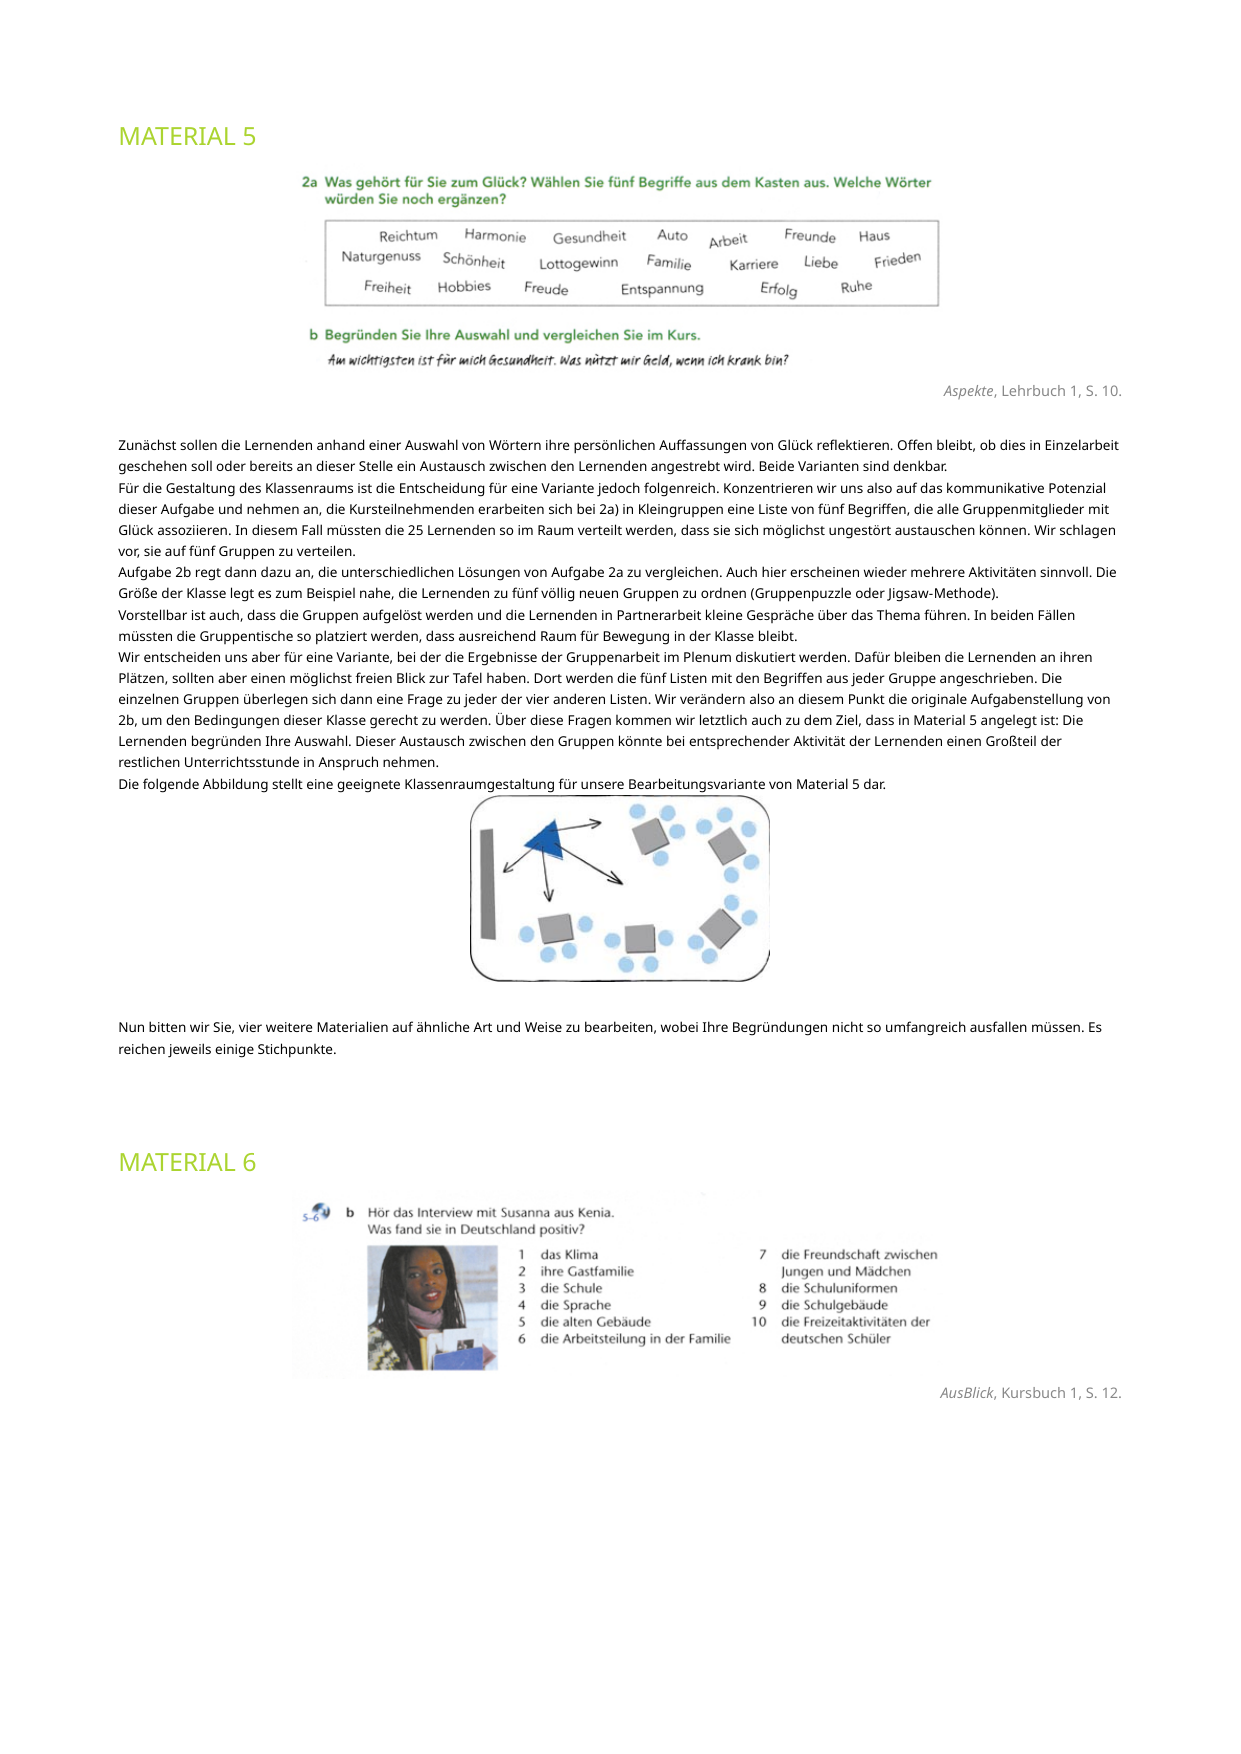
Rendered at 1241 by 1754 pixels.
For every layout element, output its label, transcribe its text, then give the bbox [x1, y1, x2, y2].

subtitle MATERIAL 6 [118, 1145, 1122, 1179]
text AusBlick, Kursbuch 1, S. 12. [118, 1383, 1122, 1403]
text Wir entscheiden uns aber für eine Variante, bei der die Ergebnisse der Gruppenarbeit im Plenum diskutiert werden. Dafür bleiben die Lernenden an ihren Plätzen, sollten aber einen möglichst freien Blick zur Tafel haben. Dort werden die fünf Listen mit den Begriffen aus jeder Gruppe angeschrieben. Die einzelnen Gruppen überlegen sich dann eine Frage zu jeder der vier anderen Listen. Wir verändern also an diesem Punkt die originale Aufgabenstellung von 2b, um den Bedingungen dieser Klasse gerecht zu werden. Über diese Fragen kommen wir letztlich auch zu dem Ziel, dass in Material 5 angelegt ist: Die Lernenden begründen Ihre Auswahl. Dieser Austausch zwischen den Gruppen könnte bei entsprechender Aktivität der Lernenden einen Großteil der restlichen Unterrichtsstunde in Anspruch nehmen. [118, 648, 1122, 772]
text Vorstellbar ist auch, dass die Gruppen aufgelöst werden und die Lernenden in Partnerarbeit kleine Gespräche über das Thema führen. In beiden Fällen müssten die Gruppentische so platziert werden, dass ausreichend Raum für Bewegung in der Klasse bleibt. [118, 605, 1122, 645]
text Aufgabe 2b regt dann dazu an, die unterschiedlichen Lösungen von Aufgabe 2a zu vergleichen. Auch hier erscheinen wieder mehrere Aktivitäten sinnvoll. Die Größe der Klasse legt es zum Beispiel nahe, die Lernenden zu fünf völlig neuen Gruppen zu ordnen (Gruppenpuzzle oder Jigsaw-Methode). [118, 563, 1122, 603]
text Für die Gestaltung des Klassenraums ist die Entscheidung für eine Variante jedoch folgenreich. Konzentrieren wir uns also auf das kommunikative Potenzial dieser Aufgabe und nehmen an, die Kursteilnehmenden erarbeiten sich bei 2a) in Kleingruppen eine Liste von fünf Begriffen, die alle Gruppenmitglieder mit Glück assoziieren. In diesem Fall müssten die 25 Lernenden so im Raum verteilt werden, dass sie sich möglichst ungestört austauschen können. Wir schlagen vor, sie auf fünf Gruppen zu verteilen. [118, 478, 1122, 560]
text Zunächst sollen die Lernenden anhand einer Auswahl von Wörtern ihre persönlichen Auffassungen von Glück reflektieren. Offen bleibt, ob dies in Einzelarbeit geschehen soll oder bereits an dieser Stelle ein Austausch zwischen den Lernenden angestrebt wird. Beide Varianten sind denkbar. [118, 436, 1122, 476]
text Aspekte, Lehrbuch 1, S. 10. [118, 380, 1122, 400]
text Die folgende Abbildung stellt eine geeignete Klassenraumgestaltung für unsere Bearbeitungsvariante von Material 5 dar. [118, 774, 1122, 793]
text Nun bitten wir Sie, vier weitere Materialien auf ähnliche Art und Weise zu bearbeiten, wobei Ihre Begründungen nicht so umfangreich ausfallen müssen. Es reichen jeweils einige Stichpunkte. [118, 1018, 1122, 1058]
picture [470, 795, 770, 982]
picture [292, 163, 949, 377]
subtitle MATERIAL 5 [118, 118, 1122, 152]
picture [292, 1190, 949, 1379]
